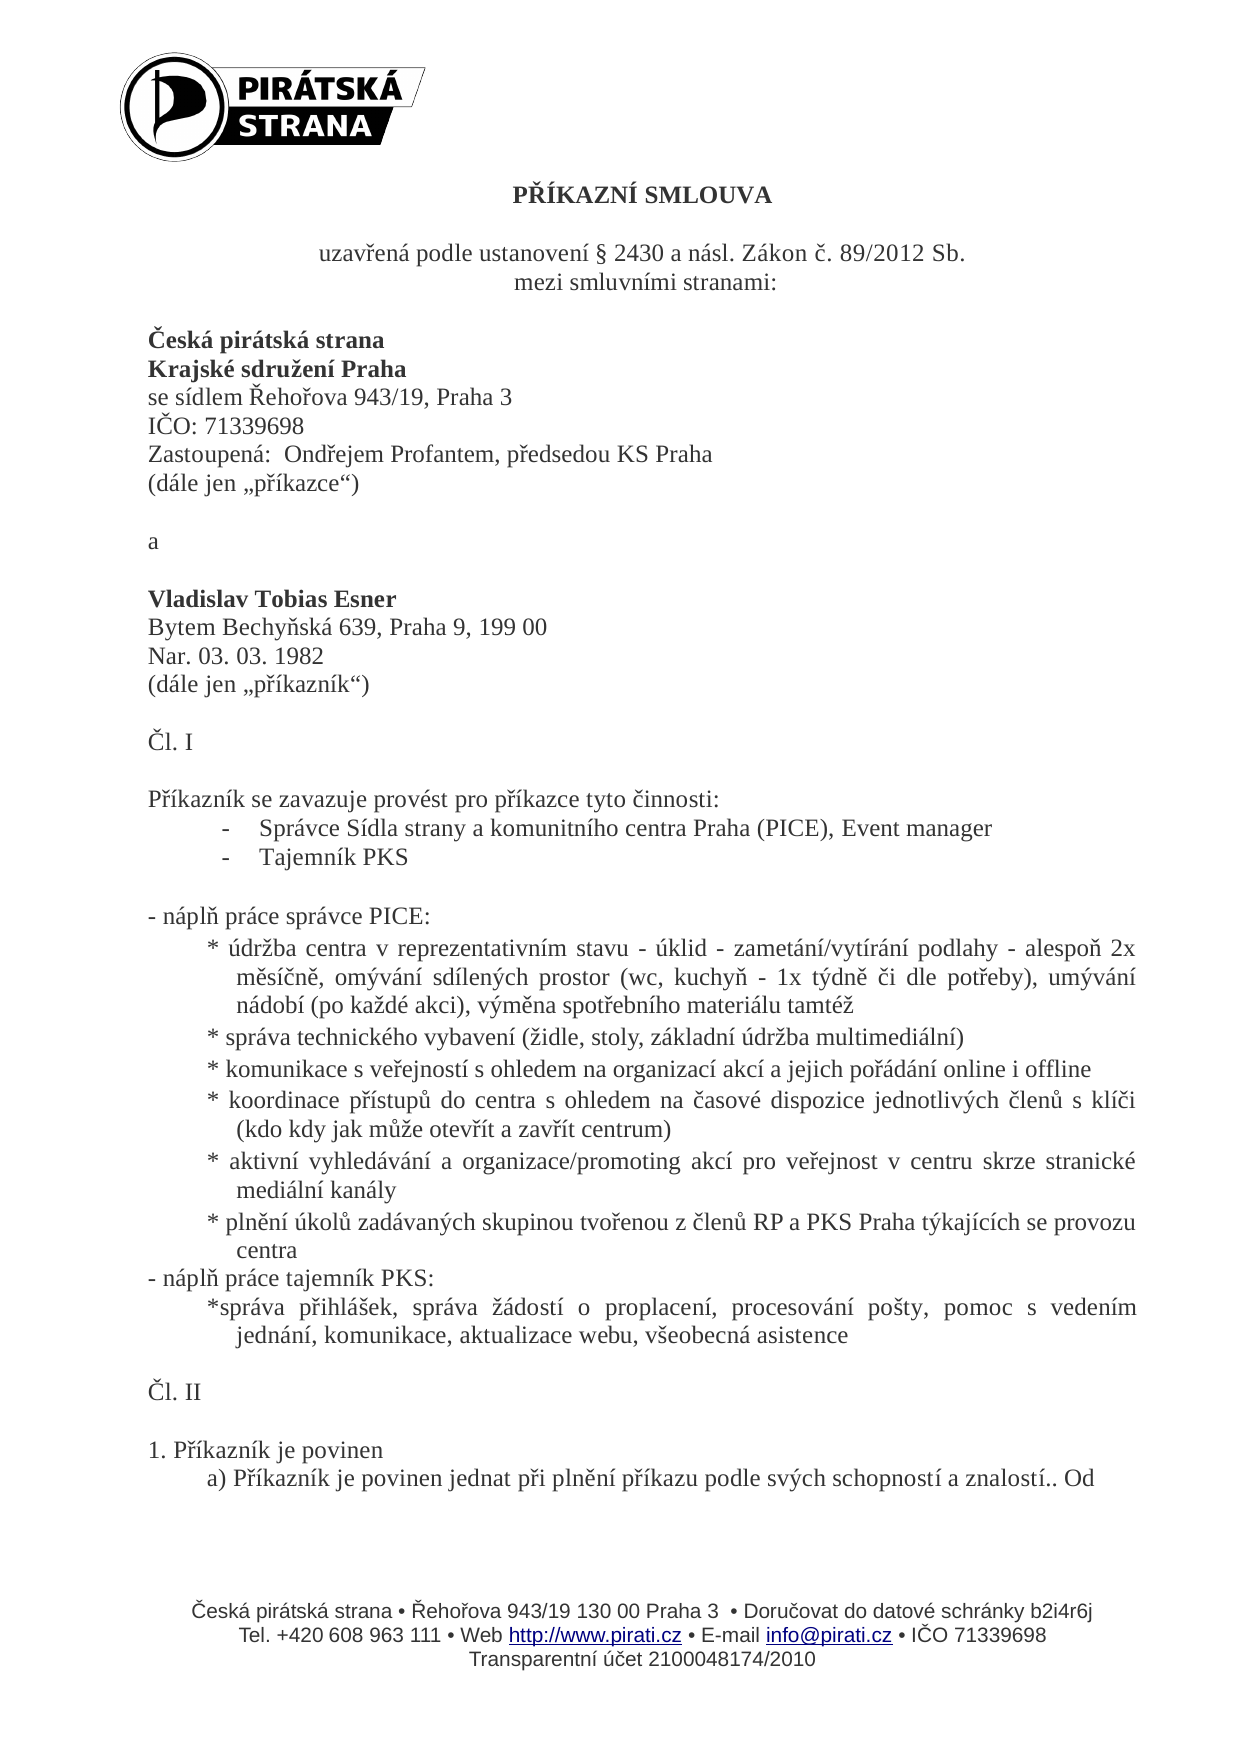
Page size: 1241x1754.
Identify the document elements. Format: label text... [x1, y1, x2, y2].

text - náplň práce tajemník PKS: [148, 1264, 1137, 1292]
text *správa přihlášek, správa žádostí o proplacení, procesování pošty, pomoc s vedením jednání, komunikace, aktualizace webu, všeobecná asistence [207, 1292, 1137, 1349]
text Bytem Bechyňská 639, Praha 9, 199 00 [148, 613, 1137, 641]
text se sídlem Řehořova 943/19, Praha 3 [148, 383, 1137, 411]
text 1. Příkazník je povinen [148, 1435, 1137, 1464]
text - náplň práce správce PICE: [148, 901, 1137, 930]
text Příkazník se zavazuje provést pro příkazce tyto činnosti: [148, 784, 1137, 813]
text Čl. II [148, 1377, 1137, 1406]
text * plnění úkolů zadávaných skupinou tvořenou z členů RP a PKS Praha týkajících se provozu centra [207, 1207, 1137, 1264]
text Česká pirátská strana [148, 325, 1137, 354]
text PŘÍKAZNÍ SMLOUVA [148, 181, 1137, 209]
text - Tajemník PKS [148, 842, 1137, 870]
text Vladislav Tobias Esner [148, 584, 1137, 613]
text * údržba centra v reprezentativním stavu - úklid - zametání/vytírání podlahy - alespoň 2x měsíčně, omývání sdílených prostor (wc, kuchyň - 1x týdně či dle potřeby), umývání nádobí (po každé akci), výměna spotřebního materiálu tamtéž [207, 933, 1137, 1019]
text IČO: 71339698 [148, 411, 1137, 439]
text * koordinace přístupů do centra s ohledem na časové dispozice jednotlivých členů s klíči (kdo kdy jak může otevřít a zavřít centrum) [207, 1086, 1137, 1143]
text (dále jen „příkazce“) [148, 468, 1137, 497]
text Nar. 03. 03. 1982 [148, 641, 1137, 669]
text a) Příkazník je povinen jednat při plnění příkazu podle svých schopností a znalostí.. Od [207, 1464, 1137, 1492]
picture [105, 37, 440, 176]
text uzavřená podle ustanovení § 2430 a násl. Zákon č. 89/2012 Sb. [148, 238, 1137, 267]
text - Správce Sídla strany a komunitního centra Praha (PICE), Event manager [148, 813, 1137, 842]
text (dále jen „příkazník“) [148, 669, 1137, 698]
text * správa technického vybavení (židle, stoly, základní údržba multimediální) [207, 1022, 1137, 1051]
text mezi smluvními stranami: [148, 267, 1137, 296]
text Čl. I [148, 727, 1137, 756]
text * komunikace s veřejností s ohledem na organizací akcí a jejich pořádání online i offline [207, 1054, 1137, 1083]
text Zastoupená: Ondřejem Profantem, předsedou KS Praha [148, 439, 1137, 468]
text * aktivní vyhledávání a organizace/promoting akcí pro veřejnost v centru skrze stranické mediální kanály [207, 1146, 1137, 1204]
text Krajské sdružení Praha [148, 354, 1137, 383]
text a [148, 526, 1137, 554]
